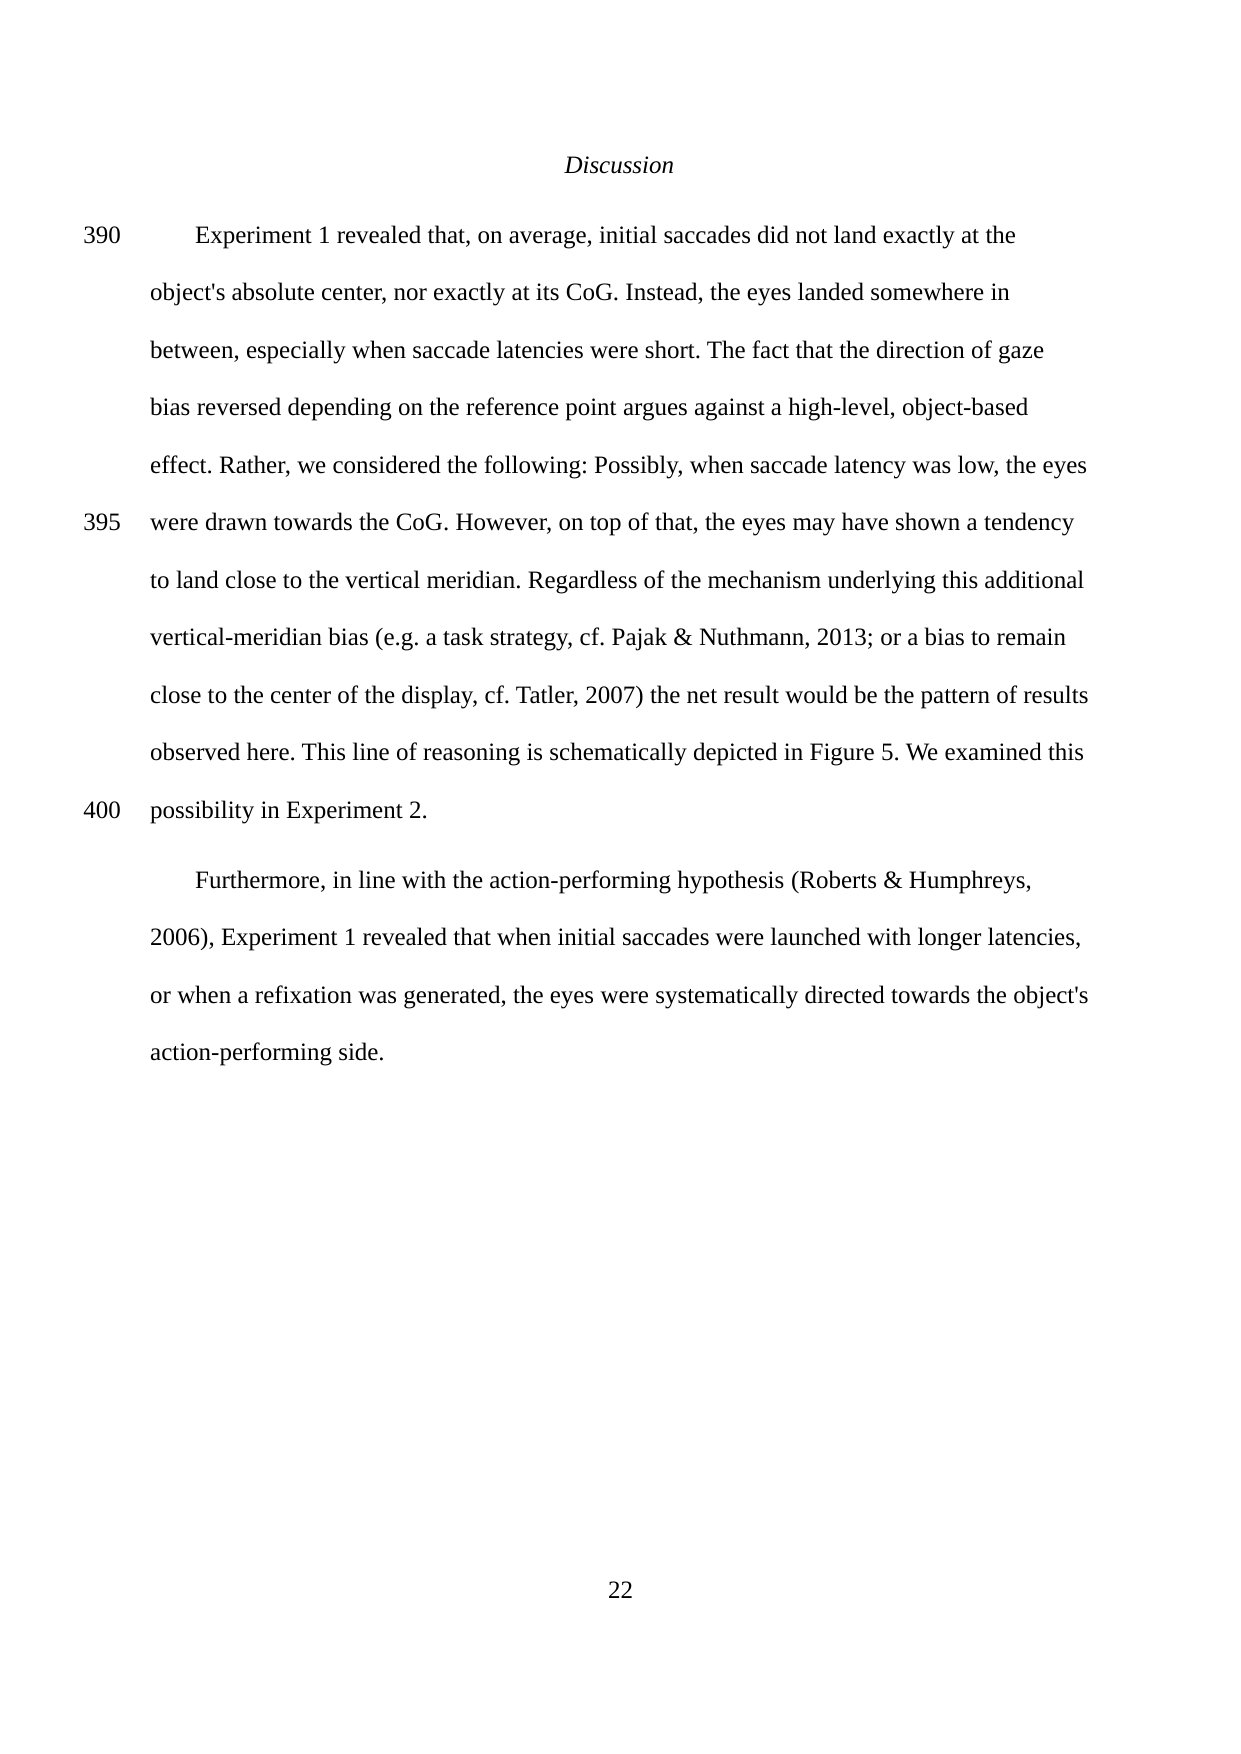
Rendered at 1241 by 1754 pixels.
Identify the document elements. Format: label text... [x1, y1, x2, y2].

text Experiment 1 revealed that, on average, initial saccades did not land exactly at the object's absolute center, nor exactly at its CoG. Instead, the eyes landed somewhere in between, especially when saccade latencies were short. The fact that the direction of gaze bias reversed depending on the reference point argues against a high-level, object-based effect. Rather, we considered the following: Possibly, when saccade latency was low, the eyes were drawn towards the CoG. However, on top of that, the eyes may have shown a tendency to land close to the vertical meridian. Regardless of the mechanism underlying this additional vertical-meridian bias (e.g. a task strategy, cf. Pajak & Nuthmann, 2013; or a bias to remain close to the center of the display, cf. Tatler, 2007) the net result would be the pattern of results observed here. This line of reasoning is schematically depicted in Figure 5. We examined this possibility in Experiment 2. [150, 220, 1091, 824]
subtitle Furthermore, in line with the action-performing hypothesis (Roberts & Humphreys, 2006), Experiment 1 revealed that when initial saccades were launched with longer latencies, or when a refixation was generated, the eyes were systematically directed towards the object's action-performing side. [150, 865, 1091, 1066]
subtitle Discussion [150, 150, 1091, 179]
